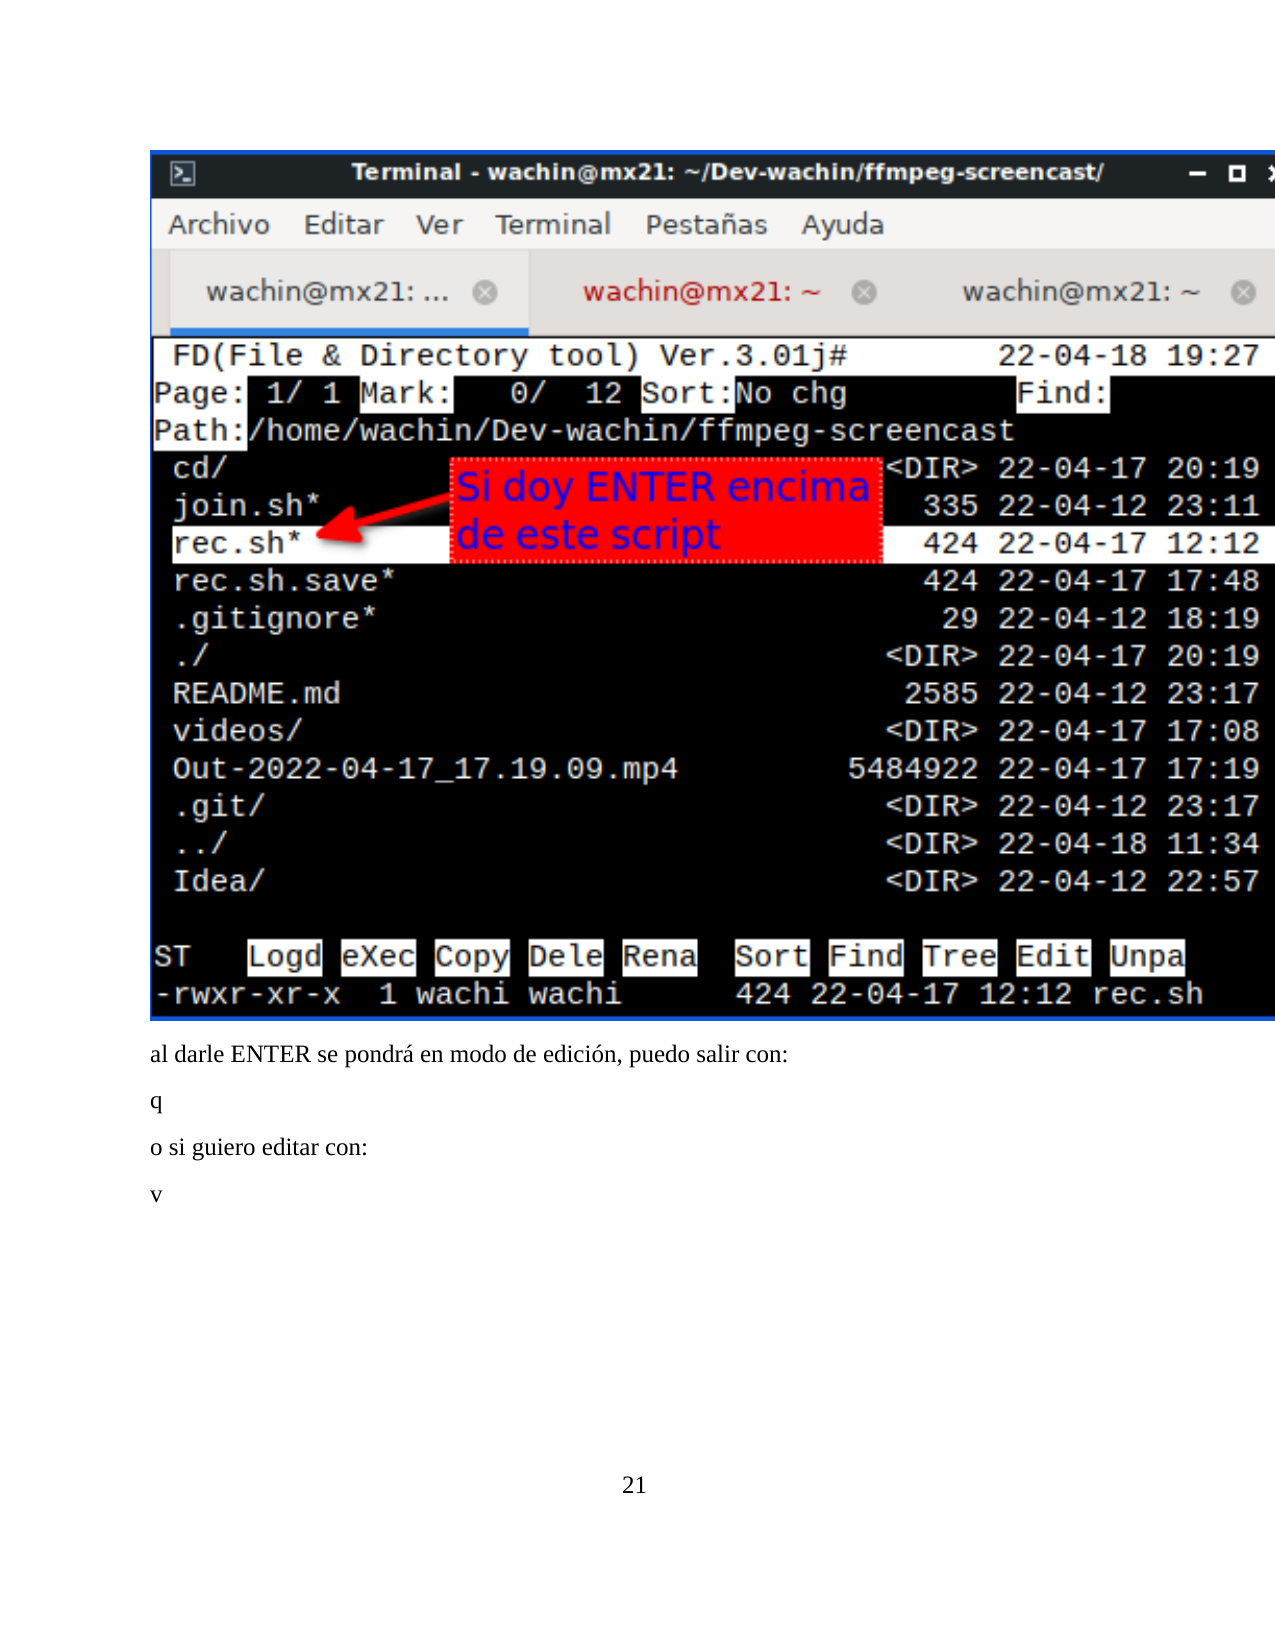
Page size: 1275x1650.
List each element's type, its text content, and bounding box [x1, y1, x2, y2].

text q [150, 1085, 1125, 1114]
picture [150, 150, 1275, 1021]
text al darle ENTER se pondrá en modo de edición, puedo salir con: [150, 1039, 1125, 1067]
text o si guiero editar con: [150, 1132, 1125, 1161]
text v [150, 1179, 1125, 1207]
